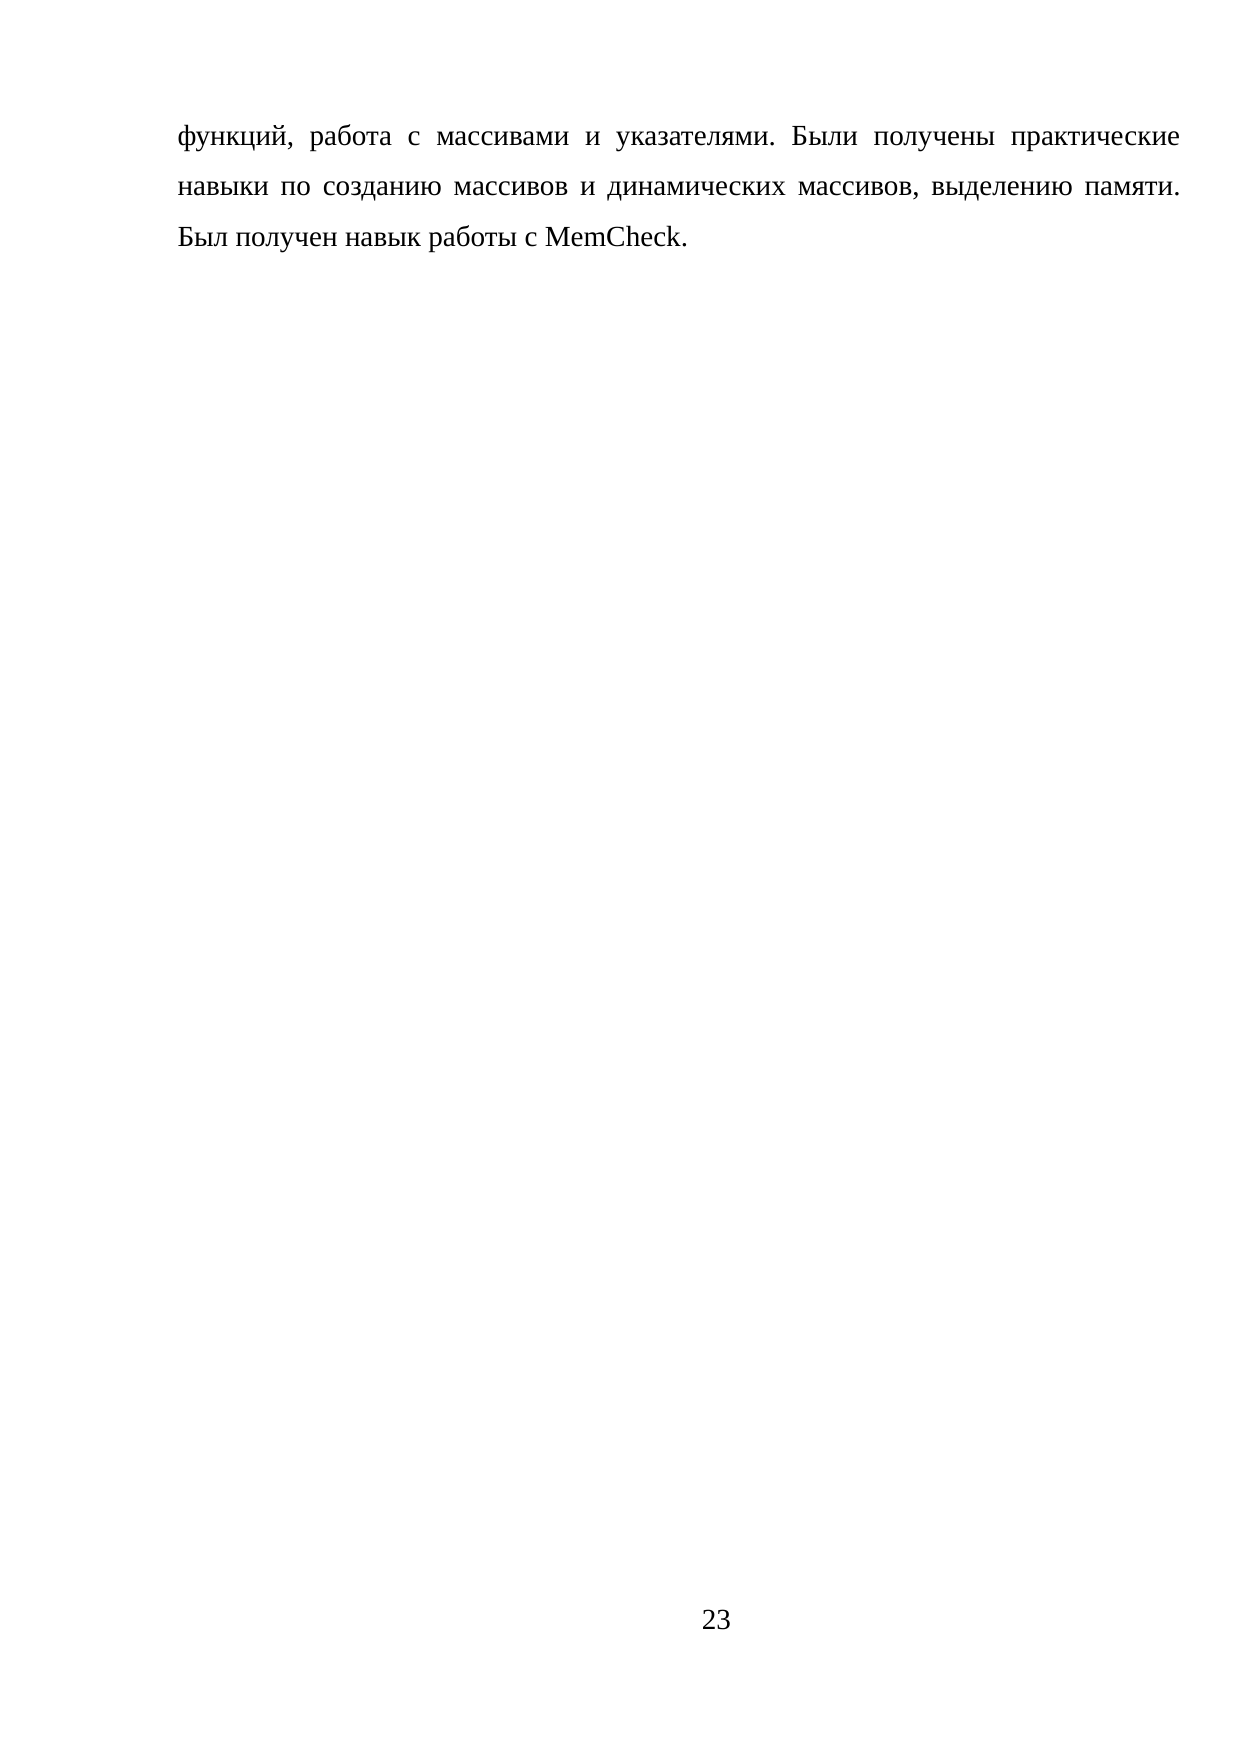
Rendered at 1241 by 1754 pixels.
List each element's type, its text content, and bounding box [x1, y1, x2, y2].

text функций, работа с массивами и указателями. Были получены практические навыки по созданию массивов и динамических массивов, выделению памяти. Был получен навык работы с MemCheck. [177, 118, 1181, 252]
